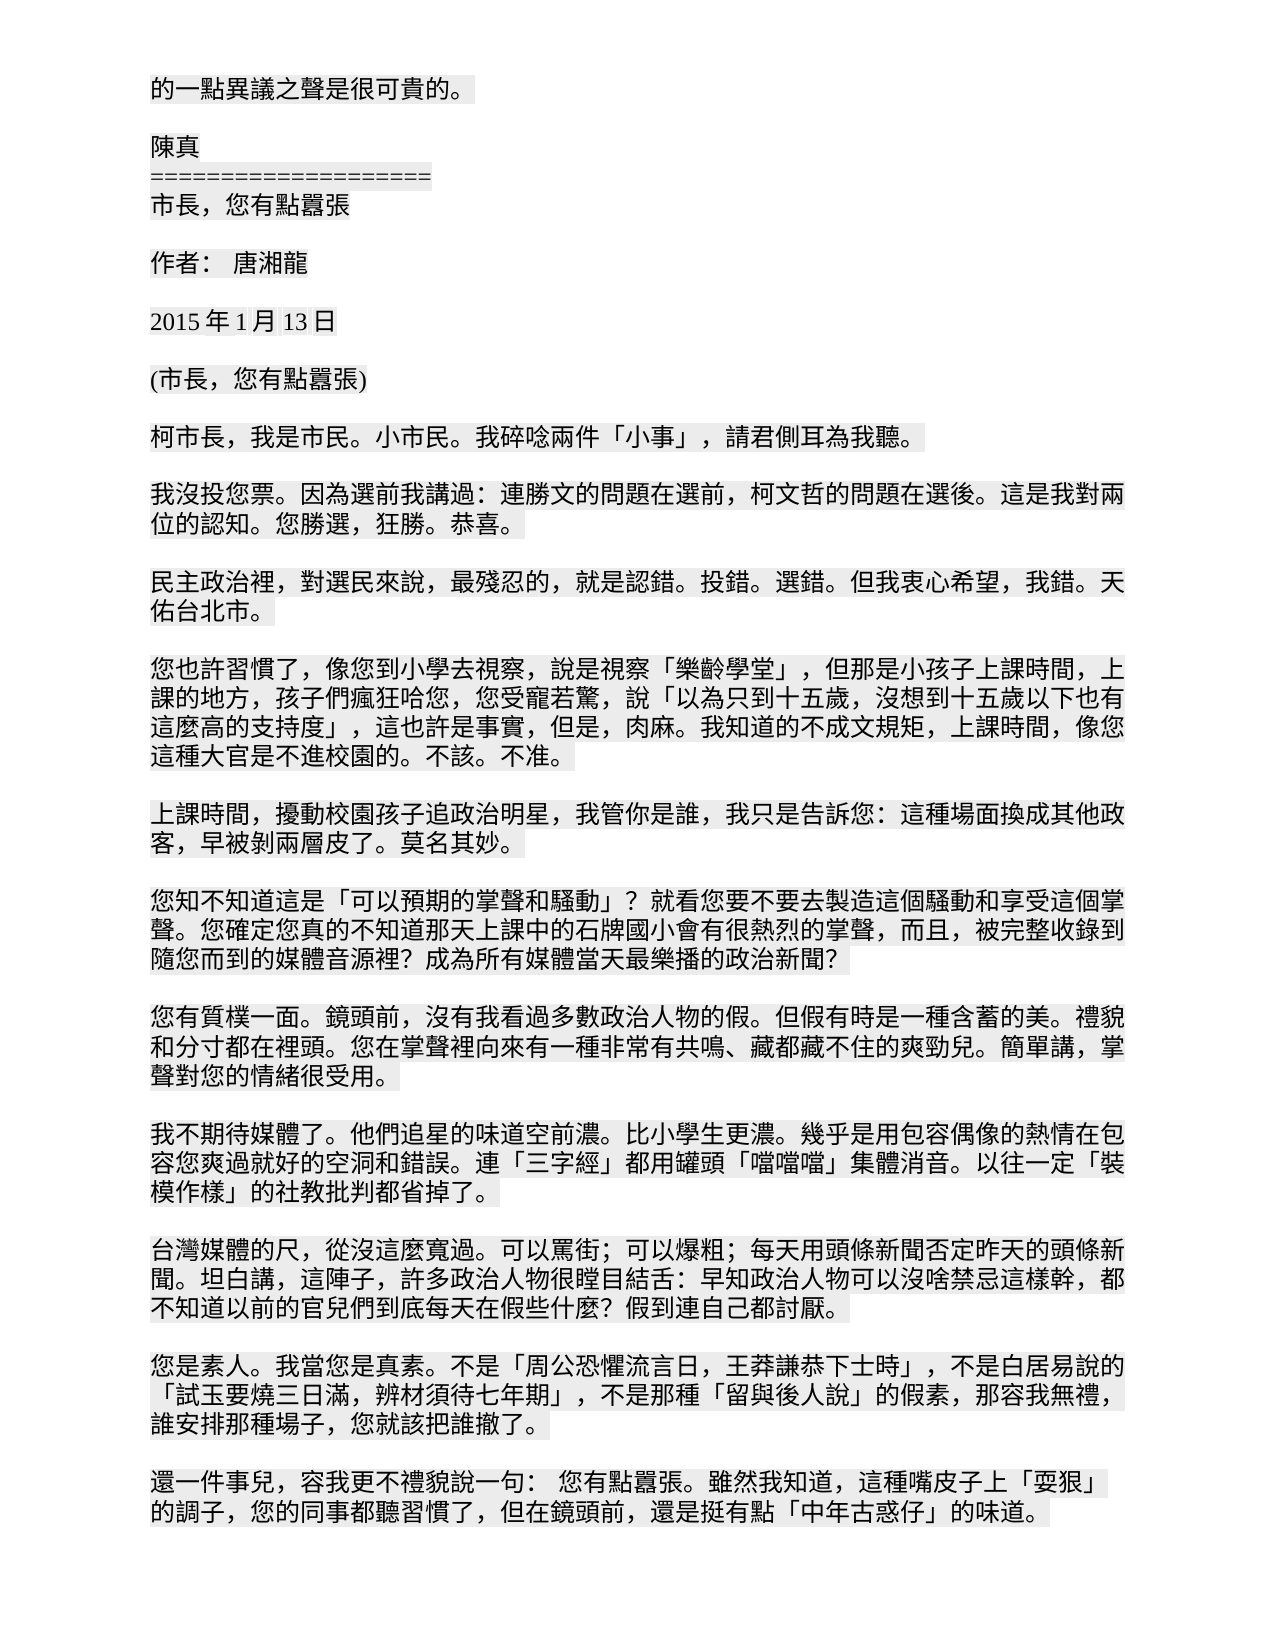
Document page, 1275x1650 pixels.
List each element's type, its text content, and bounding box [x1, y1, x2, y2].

text 世界上這麼多重要狀況，卻講這些小人物的雞毛蒜皮事，無異自我作賤，自貶身價。但很無奈，這些鼻屎大的鳥人鳥事在這鳥人島上卻是每日如雷灌耳的一等大事，每日瘋狂報導、歌頌柯大帥(往往荒腔走板)的一言一行，一概為其種種似乎不知今夕何夕的荒唐言行美化、漂白。完全搞不清狀況就亂怒亂罵亂指示一通，動輒任意輕率發言，好像完全沒有大腦似的。 例如根本不需要重覆列入財產清單的東西，他也要搞什麼 "震怒" 清查，作威作福；甚至把理應中立專業的警察業務當成服務業，把警察局長當成服務生，當做奴才當面羞辱。即便是一家私人公司也不該如此對待員工，更何況是權責分層互相協調配合的公家機關。 所謂小人得志大不幸，便是如此，可謂囂張透了頂，有一種 "給恁爸記住、給恁爸聽著、給恁爸出來、給恁爸如何如何"的荒唐囂張。難道這是民國初年軍閥割據的年代？ 你能不能想像，今天如果是藍營的政治人物如此瘋狂囂張且無腦，後果將會如何？這年頭，只要顏色對了，只要是主流，不管你怎麼荒唐惡劣可笑都無所謂，照樣捧上天。連不知道民國幾年所拍攝的一張坐著機車被人載的照片也能熱炒好長一陣子，謂之樸實親民。 我相信很多人跟我們一樣，每天擠公車擠區間車擠火車，連個捷運也沒有，老是滿身大汗揹著大包小包在險象環生的大馬路邊追著公車跑，往往一等就是半小時；或者老是在一片混亂的街頭，或深夜，或正午，冒著酷熱嚴寒與生命危險痛苦地騎機車。 這樣一些尋常生活，事實上根本就不屬於像柯大帥等等這樣一些有錢人的生活，但卻偏要以此吃咱臭豆腐，藉以標榜其樸實，實在是媽咧個逼。 這位柯大帥，明明住的是一點幾億的豪宅，卻硬要裝得好像很窮似的。我們四年前才生平首次買房，我每天就窩在可迴旋空間連一坪都不到的儲藏室當 "書房" 裏讀書寫書，整棟房屋總價僅僅柯大帥一點幾億豪宅的小數點第二位，連一千萬都不到，分二十年償還，卻幾乎要把我們給壓垮；憑什麼一點幾億的豪宅硬要說成像什麼貧民住宅似的。 我不是要談階級問題，也不是要鼓吹顏回一簞食一瓢飲的守貧精神，我只是要說媽的睜眼說瞎話也該有個起碼的譜。 前幾天在醫院看診時，醫院大廳突然傳來一些騷動聲。我剛好抽空要上廁所，順便路過探個究竟，看看是發生什麼事。看到大廳電視機底下簇擁著一堆候診病患與家屬，個個欣喜熱烈地看著電視上正在報導柯大帥在小學生上課時間視察，受到小學生的瘋狂歡迎。 當時圍觀電視者也有一兩名醫護同事，與我眼神交會之際，我趕緊藉尿遁，迅速閃過，免得萬一他們也要跟我一同分享喜悅讚嘆以及對於柯大帥的仰慕，那就很尷尬了。 我並不是說大帥等級的人物必然一無是處；事實上，也許這類人士也能做出一番成績我倒也不敢說絕不可能。我只是要說，大帥們的行事作風與心態極不可測且難以控制，因為他把自己當陛下了，跟現代文明社會其實是背道而馳的。 至於底下這位唐先生，我對他評價頗高。特別是在這樣一種黃鐘毀棄瓦釜雷鳴的年代，他的一點異議之聲是很可貴的。 陳真 ==================== 市長，您有點囂張 作者： 唐湘龍 2015年1月13日 (市長，您有點囂張) 柯市長，我是市民。小市民。我碎唸兩件「小事」，請君側耳為我聽。 我沒投您票。因為選前我講過：連勝文的問題在選前，柯文哲的問題在選後。這是我對兩位的認知。您勝選，狂勝。恭喜。 民主政治裡，對選民來說，最殘忍的，就是認錯。投錯。選錯。但我衷心希望，我錯。天佑台北市。 您也許習慣了，像您到小學去視察，說是視察「樂齡學堂」，但那是小孩子上課時間，上課的地方，孩子們瘋狂哈您，您受寵若驚，說「以為只到十五歲，沒想到十五歲以下也有這麼高的支持度」，這也許是事實，但是，肉麻。我知道的不成文規矩，上課時間，像您這種大官是不進校園的。不該。不准。 上課時間，擾動校園孩子追政治明星，我管你是誰，我只是告訴您：這種場面換成其他政客，早被剝兩層皮了。莫名其妙。 您知不知道這是「可以預期的掌聲和騷動」？就看您要不要去製造這個騷動和享受這個掌聲。您確定您真的不知道那天上課中的石牌國小會有很熱烈的掌聲，而且，被完整收錄到隨您而到的媒體音源裡？成為所有媒體當天最樂播的政治新聞？ 您有質樸一面。鏡頭前，沒有我看過多數政治人物的假。但假有時是一種含蓄的美。禮貌和分寸都在裡頭。您在掌聲裡向來有一種非常有共鳴、藏都藏不住的爽勁兒。簡單講，掌聲對您的情緒很受用。 我不期待媒體了。他們追星的味道空前濃。比小學生更濃。幾乎是用包容偶像的熱情在包容您爽過就好的空洞和錯誤。連「三字經」都用罐頭「噹噹噹」集體消音。以往一定「裝模作樣」的社教批判都省掉了。 台灣媒體的尺，從沒這麼寬過。可以罵街；可以爆粗；每天用頭條新聞否定昨天的頭條新聞。坦白講，這陣子，許多政治人物很瞠目結舌：早知政治人物可以沒啥禁忌這樣幹，都不知道以前的官兒們到底每天在假些什麼？假到連自己都討厭。 您是素人。我當您是真素。不是「周公恐懼流言日，王莽謙恭下士時」，不是白居易說的「試玉要燒三日滿，辨材須待七年期」，不是那種「留與後人說」的假素，那容我無禮，誰安排那種場子，您就該把誰撤了。 還一件事兒，容我更不禮貌說一句： 您有點囂張。雖然我知道，這種嘴皮子上「耍狠」的調子，您的同事都聽習慣了，但在鏡頭前，還是挺有點「中年古惑仔」的味道。 您父母被查稅，不對嗎？因為他們現在的身份叫「柯爸」、「柯媽」，就自動成了稅官眼中的聖牛？我不知道您能不能聽出您語言裡很深很深的「政治話素」，那話聽起來，像酷吏在對小吏嗆：只要跟我柯ｐ有關的，有看到也裝沒看到。 不要說有人檢舉。您如果不知今天檢察官、稅官都會「剪報分案」，那實在也太素了一點。這種事，我承認，稅官小吏要查要問，分寸不好抓，一不小心，就是超大頂政治迫害帽子。但您選前說老爸「借」您千萬買房，您夫人選後說選舉補助款要先拿去「還」公婆，我都覺得挺寫實，挺人性的。 話都您說。您夫人說。沒有人加油添醋。但市井小民一輩子都攢不下來的財富，在您府內不管是借是贈，稅法裡都有規定。借有利息收入要報，贈有贈與稅負要報。稅官小吏管的就是這種拔鵝毛的苦事兒。被拔的鵝，哪隻不叫？「大咖」？包括我，大部份被催、被罰的，連小吏都沒見過哩。公文到，日期紅字標，乖乖就繳了。 您可能不太注意，當年有一個叫黃任中的，因為被認為逃漏稅，被陳定南「管收」，收到連命都丟了。 我聽您當著每天一定堆滿您嘴邊的二、三十支麥克風，咬牙切齒說：要國稅局找「大咖」一點的來跟您講。坦白說：這是我黨政新聞跑二十年，直接間接聽過的政治人物練過「肖話」裡，最囂張的一段。 這和一些不入流的酒駕、違規，大聲嗆小警察：「叫你們局長來見我！」有什麼不一樣？ 是因為柯P？還是因為柯爸？還是因為八十萬張選票？ 您是酷吏？沒關係。冷酷無妨，不要殘酷就好。我不是要講這個。您是白目？沒關係。白目無妨，不要白爛就好。我也不是要講這個。 我講的是「小事」。因為台灣媒體泛濫，卻隻字不提，不評，顯然是「小事」。但我成為勉強是去投給您對手的六十萬之一，就是因為這種「小事」。 您動輒覺得「政治迫害」。其實，您「迫害政治」的情況越來越嚴重。 下回再來談大事。我和您一樣，喜歡談大事。一個足以影響這個城市長遠未來的大事。但到目前為止，您只要談大事，都讓人擔心。 ===================== 父母遭查稅 柯文哲：請夠大的人解釋 2015-01-13 聯合報 記者郭政芬、陳宏睿、曾增勳／連線報導 柯文哲的雙親八日收到北區國稅局新竹分局函文，要查兩人提供一千萬元給柯購屋有無借據、是否涉及逃稅；柯的雙親兩度到新竹分局說明，強調「並非贈與」。 財政部北區國稅局長李慶華表示，「這是一件民眾具名檢舉案」，柯的父母借款疑涉贈與稅，國稅局完全依法定程序處理，「程序任何人都一樣」，全案目前還在調查。 北區國稅局表示，為調查檢舉內容是否屬實，才會通知柯父母，「只是釐清事實，不一定就是有問題」。如果不是贈與就結案，如果是贈與就依法扣繳贈與稅。 對於父母親遭國稅局查稅，並追查借據，台北市長柯文哲昨怒批「這個國家沒有其他的事情要做是不是？」他四度強調「請國稅局夠大的人出來解釋，根據國稅局的解釋，再來決定自己的回應」。 柯文哲表示，選舉期間，國稅局去查他過去幾年的稅，已經很惹人反感，現在還要父親到國稅局解釋，這種作法超越社會一般人民忍受的範圍。 柯文哲強調，政府機關當然可以查，請國稅局出來解釋想法到底是怎樣，他再來決定如何回應；柯還說，國家沒有其他的事情要做是不是，難道我們的國家公務員變得這麼勤勞嗎？ [150, 75, 1125, 1556]
